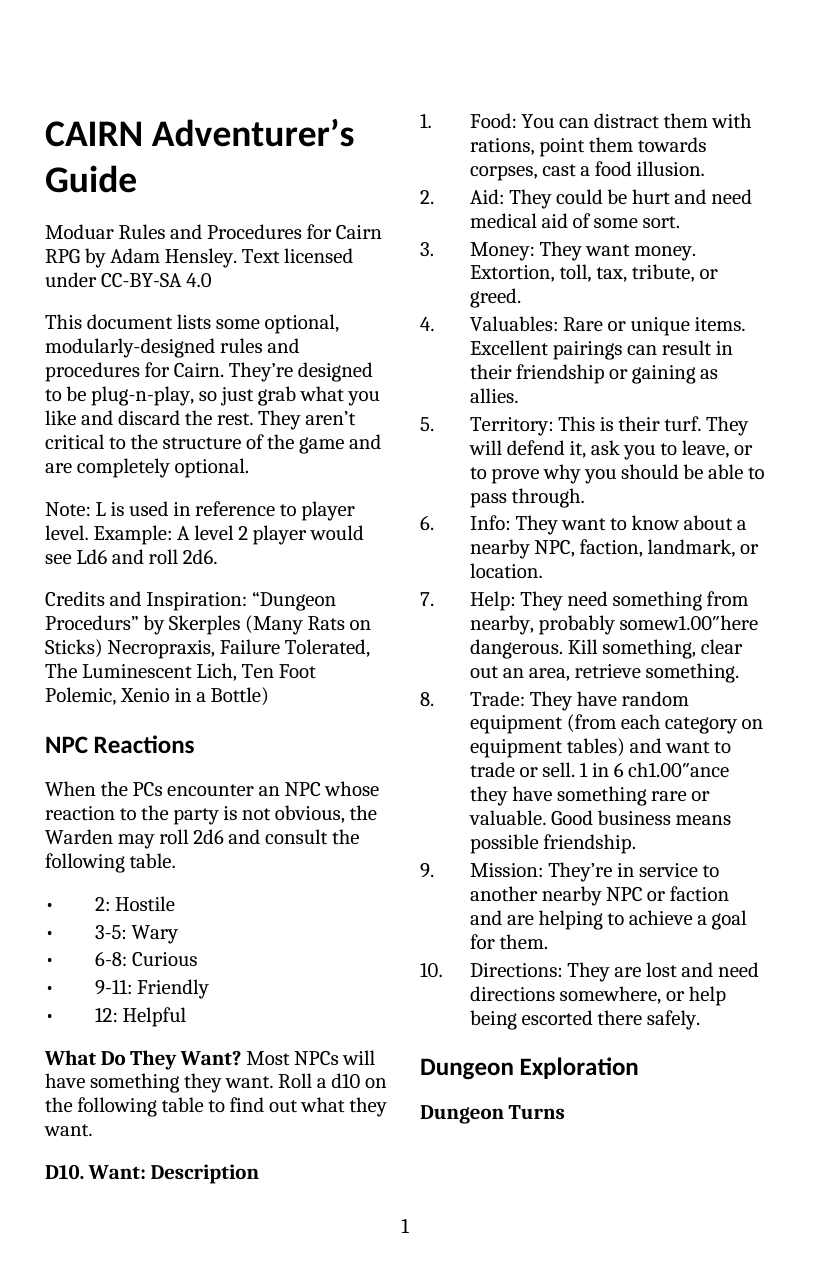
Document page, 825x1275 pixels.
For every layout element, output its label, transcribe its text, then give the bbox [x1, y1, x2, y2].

text When the PCs encounter an NPC whose reaction to the party is not obvious, the Warden may roll 2d6 and consult the following table. [45, 778, 390, 874]
text What Do They Want? Most NPCs will have something they want. Roll a d10 on the following table to find out what they want. [45, 1046, 390, 1142]
list Food: You can distract them with rations, point them towards corpses, cast a food illusion. [420, 110, 765, 182]
list 2: Hostile [45, 893, 390, 917]
text This document lists some optional, modularly-designed rules and procedures for Cairn. They’re designed to be plug-n-play, so just grab what you like and discard the rest. They aren’t critical to the structure of the game and are completely optional. [45, 311, 390, 479]
list Valuables: Rare or unique items. Excellent pairings can result in their friendship or gaining as allies. [420, 313, 765, 409]
list 3-5: Wary [45, 920, 390, 944]
text Credits and Inspiration: “Dungeon Procedurs” by Skerples (Many Rats on Sticks) Necropraxis, Failure Tolerated, The Luminescent Lich, Ten Foot Polemic, Xenio in a Bottle) [45, 588, 390, 708]
list Territory: This is their turf. They will defend it, ask you to leave, or to prove why you should be able to pass through. [420, 412, 765, 508]
text D10. Want: Description [45, 1161, 390, 1185]
list 6-8: Curious [45, 948, 390, 972]
text Moduar Rules and Procedures for Cairn RPG by Adam Hensley. Text licensed under CC-BY-SA 4.0 [45, 220, 390, 292]
list Money: They want money. Extortion, toll, tax, tribute, or greed. [420, 237, 765, 309]
list Help: They need something from nearby, probably somew1.00″here dangerous. Kill something, clear out an area, retrieve something. [420, 588, 765, 683]
list Trade: They have random equipment (from each category on equipment tables) and want to trade or sell. 1 in 6 ch1.00″ance they have something rare or valuable. Good business means possible friendship. [420, 687, 765, 855]
text Dungeon Turns [420, 1100, 765, 1124]
list Aid: They could be hurt and need medical aid of some sort. [420, 186, 765, 233]
subtitle Dungeon Exploration [420, 1051, 765, 1082]
list Mission: They’re in service to another nearby NPC or faction and are helping to achieve a goal for them. [420, 859, 765, 954]
list Info: They want to know about a nearby NPC, faction, landmark, or location. [420, 512, 765, 584]
list 9-11: Friendly [45, 976, 390, 1000]
subtitle NPC Reactions [45, 729, 390, 759]
text Note: L is used in reference to player level. Example: A level 2 player would see Ld6 and roll 2d6. [45, 497, 390, 569]
subtitle CAIRN Adventurer’s Guide [45, 110, 390, 202]
list Directions: They are lost and need directions somewhere, or help being escorted there safely. [420, 958, 765, 1030]
list 12: Helpful [45, 1003, 390, 1027]
